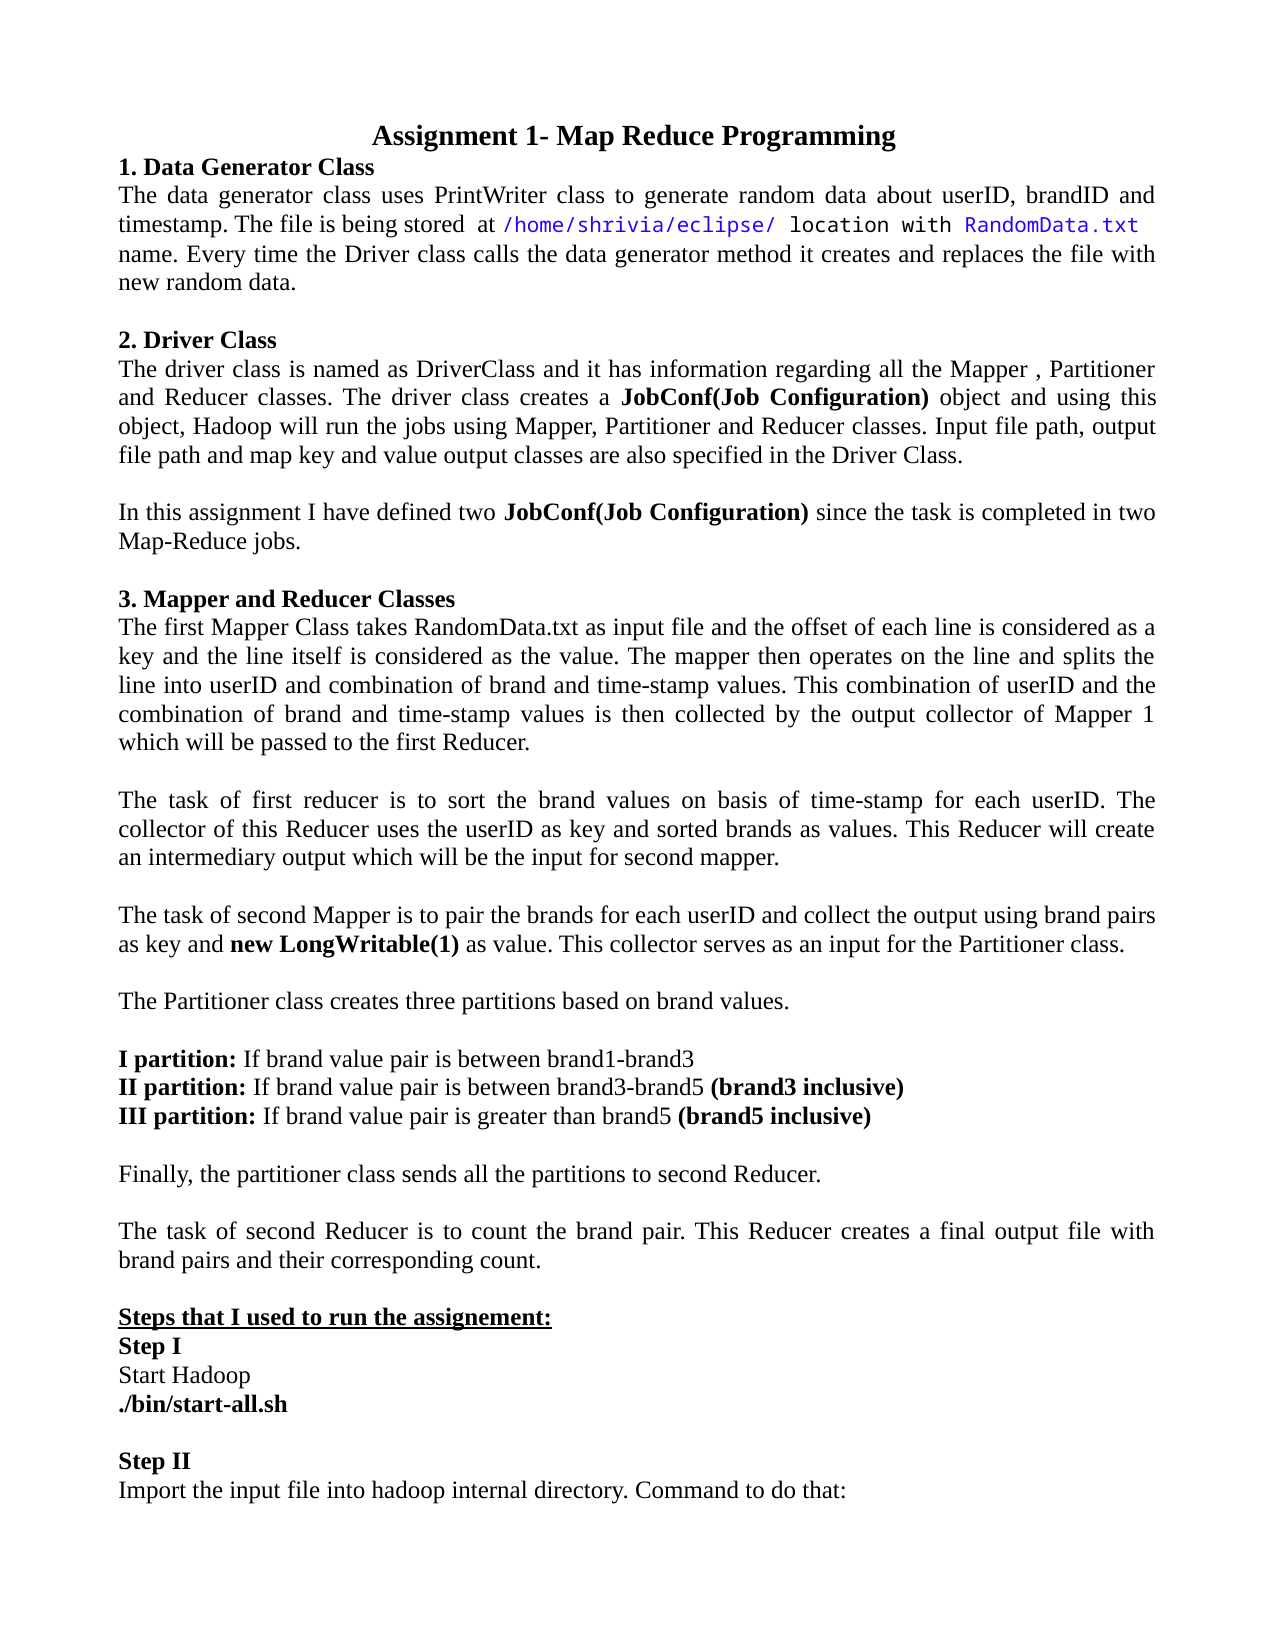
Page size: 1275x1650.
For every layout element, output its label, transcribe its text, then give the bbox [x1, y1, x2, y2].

text Finally, the partitioner class sends all the partitions to second Reducer. [118, 1159, 1157, 1187]
text Assignment 1- Map Reduce Programming [118, 118, 1157, 152]
text The Partitioner class creates three partitions based on brand values. [118, 986, 1157, 1015]
text The task of second Reducer is to count the brand pair. This Reducer creates a final output file with brand pairs and their corresponding count. [118, 1216, 1157, 1274]
text III partition: If brand value pair is greater than brand5 (brand5 inclusive) [118, 1101, 1157, 1130]
text The first Mapper Class takes RandomData.txt as input file and the offset of each line is considered as a key and the line itself is considered as the value. The mapper then operates on the line and splits the line into userID and combination of brand and time-stamp values. This combination of userID and the combination of brand and time-stamp values is then collected by the output collector of Mapper 1 which will be passed to the first Reducer. [118, 612, 1157, 756]
text 2. Driver Class [118, 325, 1157, 354]
text Step I [118, 1331, 1157, 1360]
text 1. Data Generator Class [118, 152, 1157, 180]
text Step II [118, 1446, 1157, 1475]
text The task of second Mapper is to pair the brands for each userID and collect the output using brand pairs as key and new LongWritable(1) as value. This collector serves as an input for the Partitioner class. [118, 900, 1157, 957]
text I partition: If brand value pair is between brand1-brand3 [118, 1044, 1157, 1072]
text The data generator class uses PrintWriter class to generate random data about userID, brandID and timestamp. The file is being stored at /home/shrivia/eclipse/ location with RandomData.txt [118, 180, 1157, 239]
text In this assignment I have defined two JobConf(Job Configuration) since the task is completed in two Map-Reduce jobs. [118, 497, 1157, 555]
text The driver class is named as DriverClass and it has information regarding all the Mapper , Partitioner and Reducer classes. The driver class creates a JobConf(Job Configuration) object and using this object, Hadoop will run the jobs using Mapper, Partitioner and Reducer classes. Input file path, output file path and map key and value output classes are also specified in the Driver Class. [118, 354, 1157, 469]
text Import the input file into hadoop internal directory. Command to do that: [118, 1475, 1157, 1504]
text name. Every time the Driver class calls the data generator method it creates and replaces the file with new random data. [118, 239, 1157, 296]
text Steps that I used to run the assignement: [118, 1302, 1157, 1331]
text ./bin/start-all.sh [118, 1389, 1157, 1417]
text II partition: If brand value pair is between brand3-brand5 (brand3 inclusive) [118, 1072, 1157, 1101]
text Start Hadoop [118, 1360, 1157, 1389]
text 3. Mapper and Reducer Classes [118, 584, 1157, 612]
text The task of first reducer is to sort the brand values on basis of time-stamp for each userID. The collector of this Reducer uses the userID as key and sorted brands as values. This Reducer will create an intermediary output which will be the input for second mapper. [118, 785, 1157, 871]
